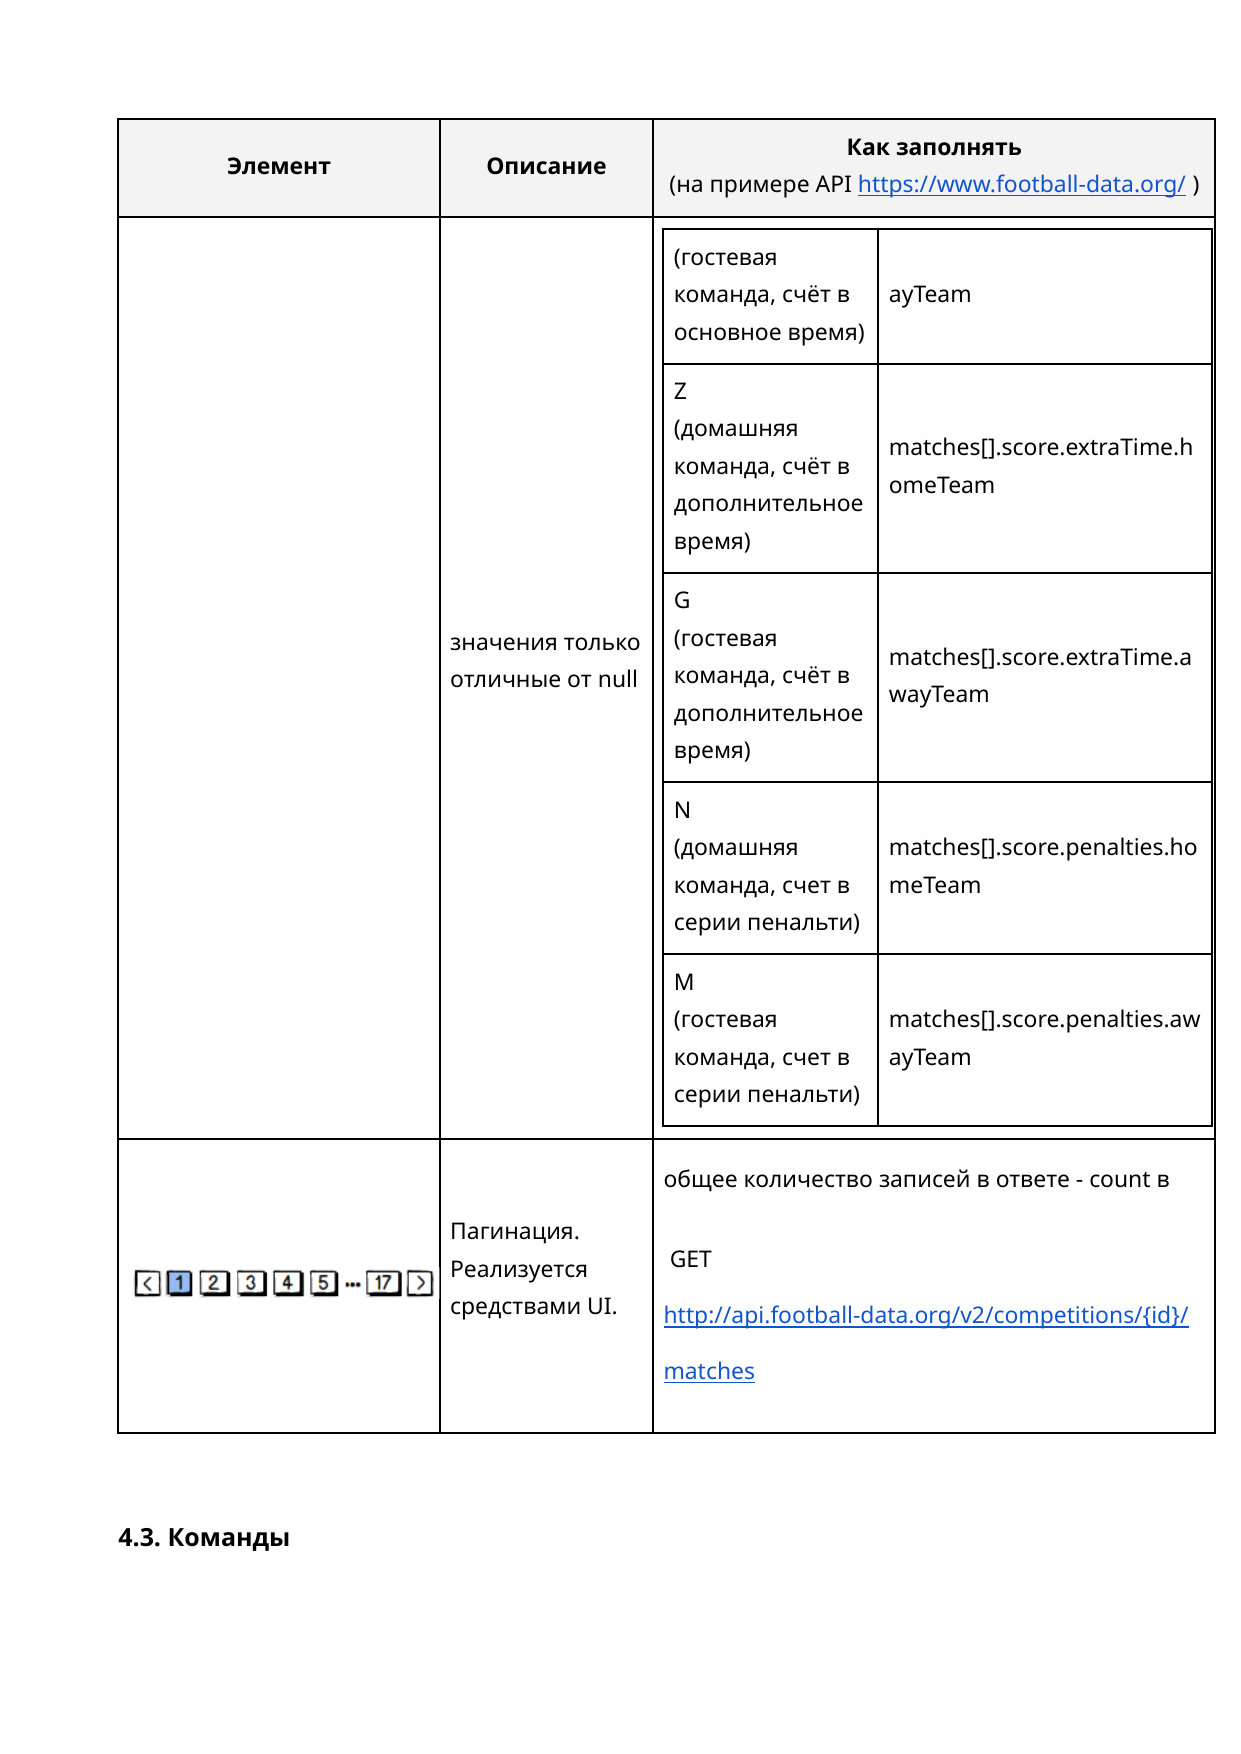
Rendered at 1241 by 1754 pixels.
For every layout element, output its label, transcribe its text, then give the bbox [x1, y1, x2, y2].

table_cell [119, 1140, 439, 1432]
subtitle 4.3. Команды [118, 1519, 1122, 1553]
table_header Элемент [119, 120, 439, 216]
table_cell M (гостевая команда, счет в серии пенальти) [664, 955, 877, 1125]
table_header Как заполнять (на примере API https://www.football-data.org/ ) [654, 120, 1214, 216]
table_cell G (гостевая команда, счёт в дополнительное время) [664, 574, 877, 781]
table_cell matches[].score.extraTime.awayTeam [879, 574, 1211, 781]
table_cell значения только отличные от null [441, 218, 652, 1137]
table_cell matches[].score.extraTime.homeTeam [879, 365, 1211, 572]
table_cell (гостевая команда, счёт в основное время) [664, 230, 877, 362]
table_cell matches[].score.penalties.homeTeam [879, 783, 1211, 953]
picture [128, 1267, 440, 1299]
table_cell ayTeam [879, 230, 1211, 362]
table_cell matches[].score.penalties.awayTeam [879, 955, 1211, 1125]
table_header Описание [441, 120, 652, 216]
table_cell Z (домашняя команда, счёт в дополнительное время) [664, 365, 877, 572]
table_cell Пагинация. Реализуется средствами UI. [441, 1140, 652, 1432]
table_cell общее количество записей в ответе - count в GET http://api.football-data.org/v2/competitions/{id}/matches [654, 1140, 1214, 1432]
table_cell N (домашняя команда, счет в серии пенальти) [664, 783, 877, 953]
table_cell [654, 218, 1214, 1137]
table_cell [119, 218, 439, 1137]
